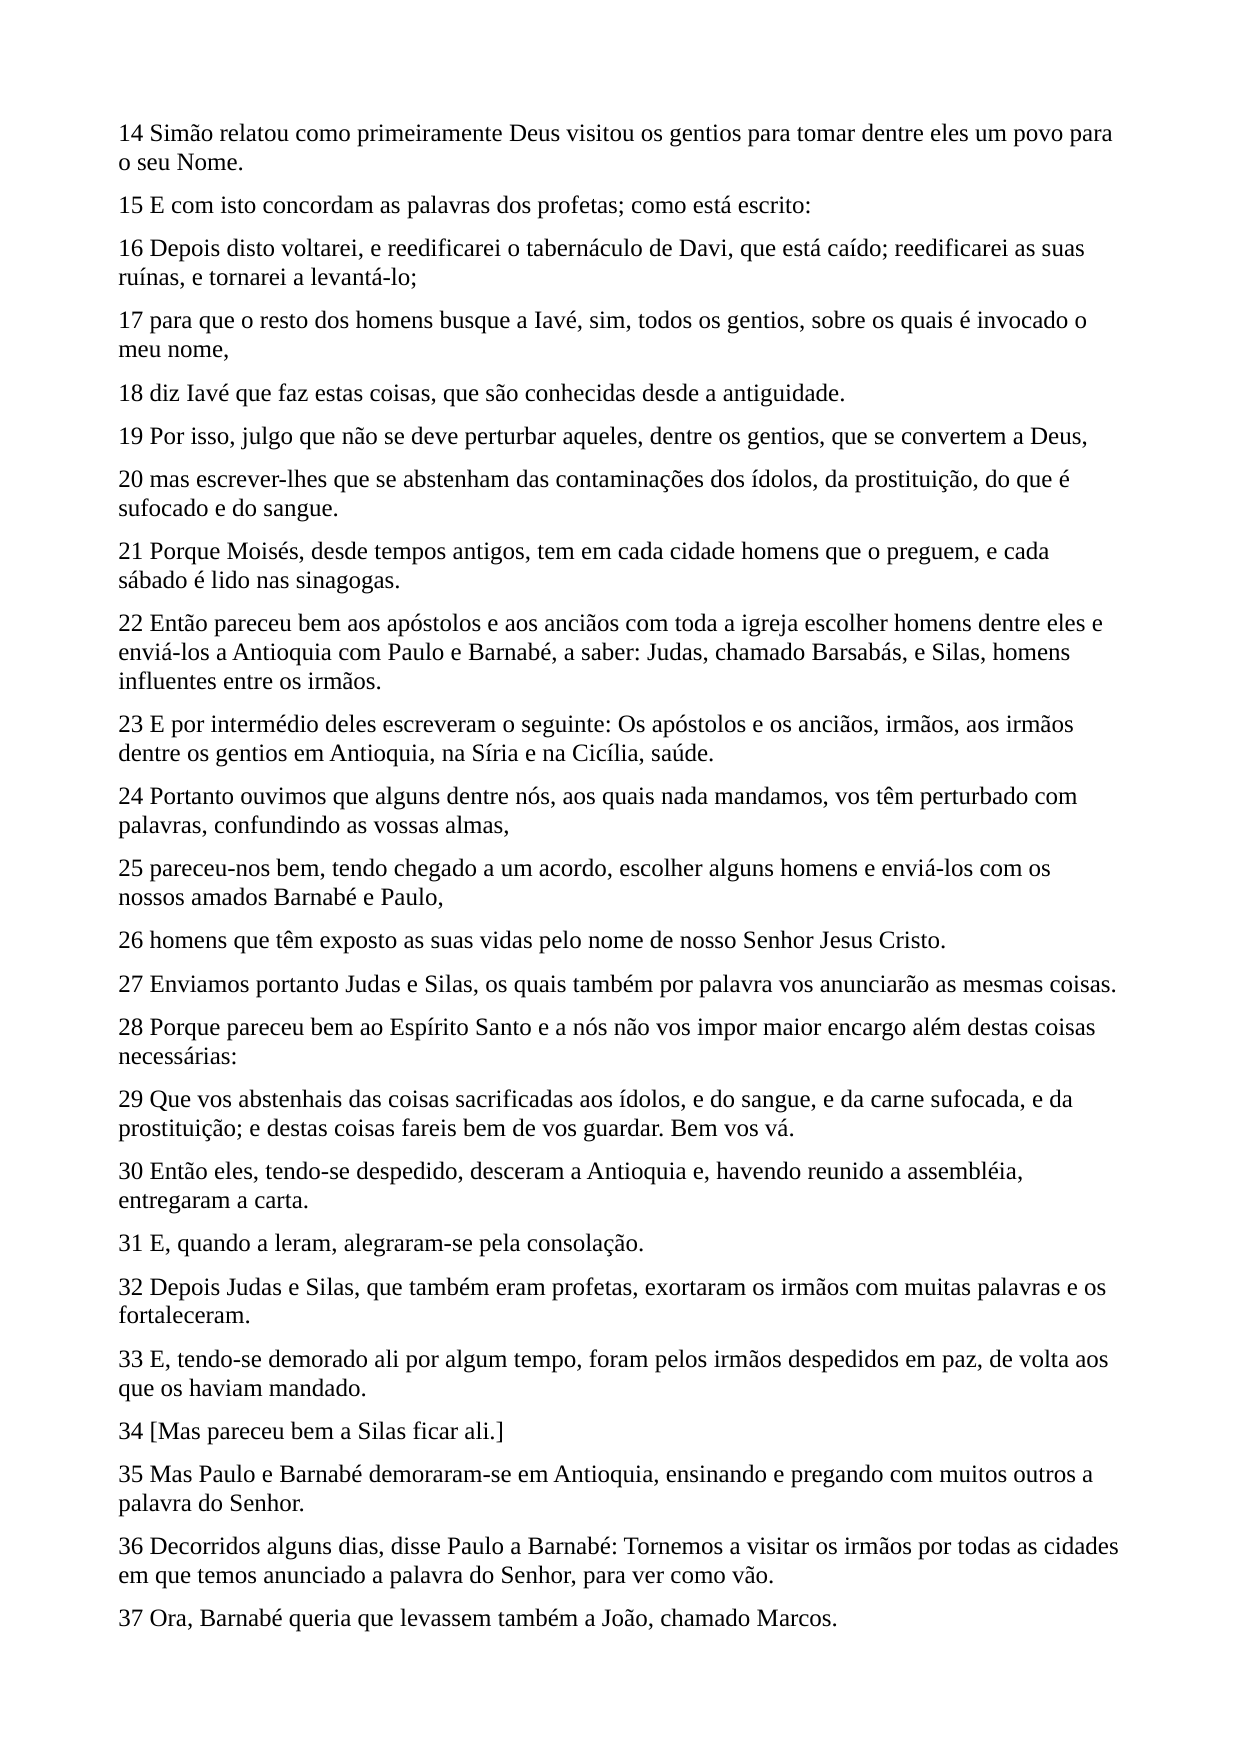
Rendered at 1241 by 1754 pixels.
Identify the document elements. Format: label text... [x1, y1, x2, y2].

text 32 Depois Judas e Silas, que também eram profetas, exortaram os irmãos com muitas palavras e os fortaleceram. [118, 1272, 1122, 1329]
text 16 Depois disto voltarei, e reedificarei o tabernáculo de Davi, que está caído; reedificarei as suas ruínas, e tornarei a levantá-lo; [118, 233, 1122, 291]
text 31 E, quando a leram, alegraram-se pela consolação. [118, 1228, 1122, 1257]
text 14 Simão relatou como primeiramente Deus visitou os gentios para tomar dentre eles um povo para o seu Nome. [118, 118, 1122, 176]
text 18 diz Iavé que faz estas coisas, que são conhecidas desde a antiguidade. [118, 378, 1122, 406]
text 28 Porque pareceu bem ao Espírito Santo e a nós não vos impor maior encargo além destas coisas necessárias: [118, 1012, 1122, 1070]
text 36 Decorridos alguns dias, disse Paulo a Barnabé: Tornemos a visitar os irmãos por todas as cidades em que temos anunciado a palavra do Senhor, para ver como vão. [118, 1531, 1122, 1589]
text 24 Portanto ouvimos que alguns dentre nós, aos quais nada mandamos, vos têm perturbado com palavras, confundindo as vossas almas, [118, 781, 1122, 839]
text 19 Por isso, julgo que não se deve perturbar aqueles, dentre os gentios, que se convertem a Deus, [118, 421, 1122, 450]
text 23 E por intermédio deles escreveram o seguinte: Os apóstolos e os anciãos, irmãos, aos irmãos dentre os gentios em Antioquia, na Síria e na Cicília, saúde. [118, 709, 1122, 767]
text 26 homens que têm exposto as suas vidas pelo nome de nosso Senhor Jesus Cristo. [118, 926, 1122, 954]
text 29 Que vos abstenhais das coisas sacrificadas aos ídolos, e do sangue, e da carne sufocada, e da prostituição; e destas coisas fareis bem de vos guardar. Bem vos vá. [118, 1084, 1122, 1142]
text 17 para que o resto dos homens busque a Iavé, sim, todos os gentios, sobre os quais é invocado o meu nome, [118, 306, 1122, 363]
text 27 Enviamos portanto Judas e Silas, os quais também por palavra vos anunciarão as mesmas coisas. [118, 969, 1122, 998]
text 20 mas escrever-lhes que se abstenham das contaminações dos ídolos, da prostituição, do que é sufocado e do sangue. [118, 464, 1122, 522]
text 33 E, tendo-se demorado ali por algum tempo, foram pelos irmãos despedidos em paz, de volta aos que os haviam mandado. [118, 1344, 1122, 1401]
text 35 Mas Paulo e Barnabé demoraram-se em Antioquia, ensinando e pregando com muitos outros a palavra do Senhor. [118, 1459, 1122, 1517]
text 34 [Mas pareceu bem a Silas ficar ali.] [118, 1416, 1122, 1445]
text 15 E com isto concordam as palavras dos profetas; como está escrito: [118, 190, 1122, 219]
text 25 pareceu-nos bem, tendo chegado a um acordo, escolher alguns homens e enviá-los com os nossos amados Barnabé e Paulo, [118, 853, 1122, 911]
text 21 Porque Moisés, desde tempos antigos, tem em cada cidade homens que o preguem, e cada sábado é lido nas sinagogas. [118, 536, 1122, 594]
text 37 Ora, Barnabé queria que levassem também a João, chamado Marcos. [118, 1603, 1122, 1632]
text 30 Então eles, tendo-se despedido, desceram a Antioquia e, havendo reunido a assembléia, entregaram a carta. [118, 1156, 1122, 1214]
text 22 Então pareceu bem aos apóstolos e aos anciãos com toda a igreja escolher homens dentre eles e enviá-los a Antioquia com Paulo e Barnabé, a saber: Judas, chamado Barsabás, e Silas, homens influentes entre os irmãos. [118, 608, 1122, 695]
